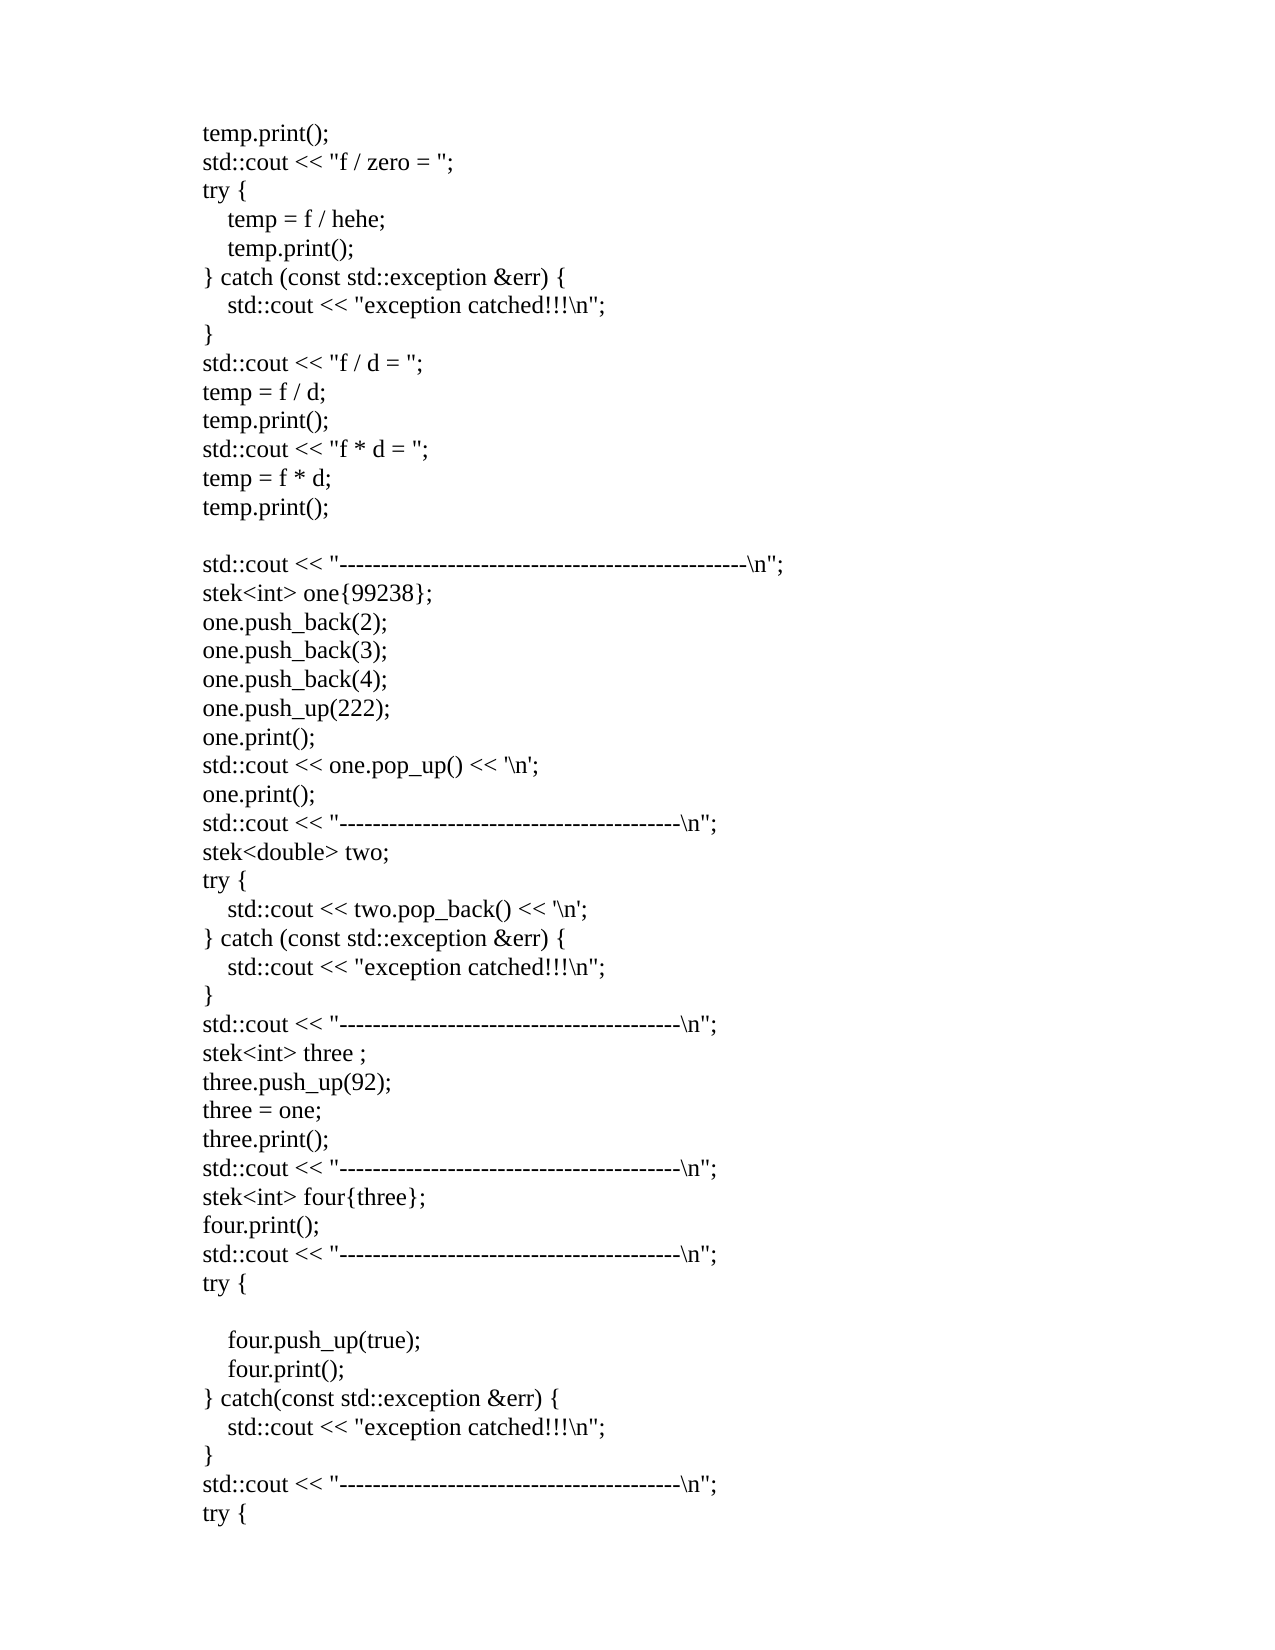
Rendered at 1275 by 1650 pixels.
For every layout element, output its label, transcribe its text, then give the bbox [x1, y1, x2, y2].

text std::cout << "exception catched!!!\n"; [118, 291, 1157, 319]
text one.print(); [118, 722, 1157, 751]
text std::cout << "f / zero = "; [118, 147, 1157, 176]
text stek<int> four{three}; [118, 1182, 1157, 1211]
text std::cout << "-----------------------------------------\n"; [118, 808, 1157, 837]
text three.print(); [118, 1124, 1157, 1153]
text } [118, 319, 1157, 348]
text std::cout << "exception catched!!!\n"; [118, 1412, 1157, 1441]
text std::cout << "-----------------------------------------\n"; [118, 1009, 1157, 1038]
text std::cout << two.pop_back() << '\n'; [118, 894, 1157, 923]
text try { [118, 1498, 1157, 1527]
text four.print(); [118, 1211, 1157, 1239]
text try { [118, 1268, 1157, 1297]
text one.push_up(222); [118, 693, 1157, 722]
text one.push_back(3); [118, 636, 1157, 664]
text } catch(const std::exception &err) { [118, 1383, 1157, 1412]
text std::cout << "-----------------------------------------\n"; [118, 1239, 1157, 1268]
text temp = f / d; [118, 377, 1157, 406]
text try { [118, 176, 1157, 204]
text three.push_up(92); [118, 1067, 1157, 1096]
text std::cout << "f / d = "; [118, 348, 1157, 377]
text one.push_back(4); [118, 664, 1157, 693]
text } catch (const std::exception &err) { [118, 262, 1157, 291]
text } [118, 1441, 1157, 1469]
text std::cout << "f * d = "; [118, 434, 1157, 463]
text four.push_up(true); [118, 1326, 1157, 1354]
text try { [118, 866, 1157, 894]
text temp.print(); [118, 118, 1157, 147]
text temp = f * d; [118, 463, 1157, 492]
text three = one; [118, 1096, 1157, 1124]
text } catch (const std::exception &err) { [118, 923, 1157, 952]
text std::cout << one.pop_up() << '\n'; [118, 751, 1157, 779]
text one.print(); [118, 779, 1157, 808]
text std::cout << "exception catched!!!\n"; [118, 952, 1157, 981]
text temp = f / hehe; [118, 204, 1157, 233]
text std::cout << "-----------------------------------------\n"; [118, 1153, 1157, 1182]
text temp.print(); [118, 492, 1157, 521]
text std::cout << "-------------------------------------------------\n"; [118, 549, 1157, 578]
text temp.print(); [118, 406, 1157, 434]
text stek<double> two; [118, 837, 1157, 866]
text four.print(); [118, 1354, 1157, 1383]
text one.push_back(2); [118, 607, 1157, 636]
text temp.print(); [118, 233, 1157, 262]
text std::cout << "-----------------------------------------\n"; [118, 1469, 1157, 1498]
text stek<int> one{99238}; [118, 578, 1157, 607]
text } [118, 981, 1157, 1009]
text stek<int> three ; [118, 1038, 1157, 1067]
